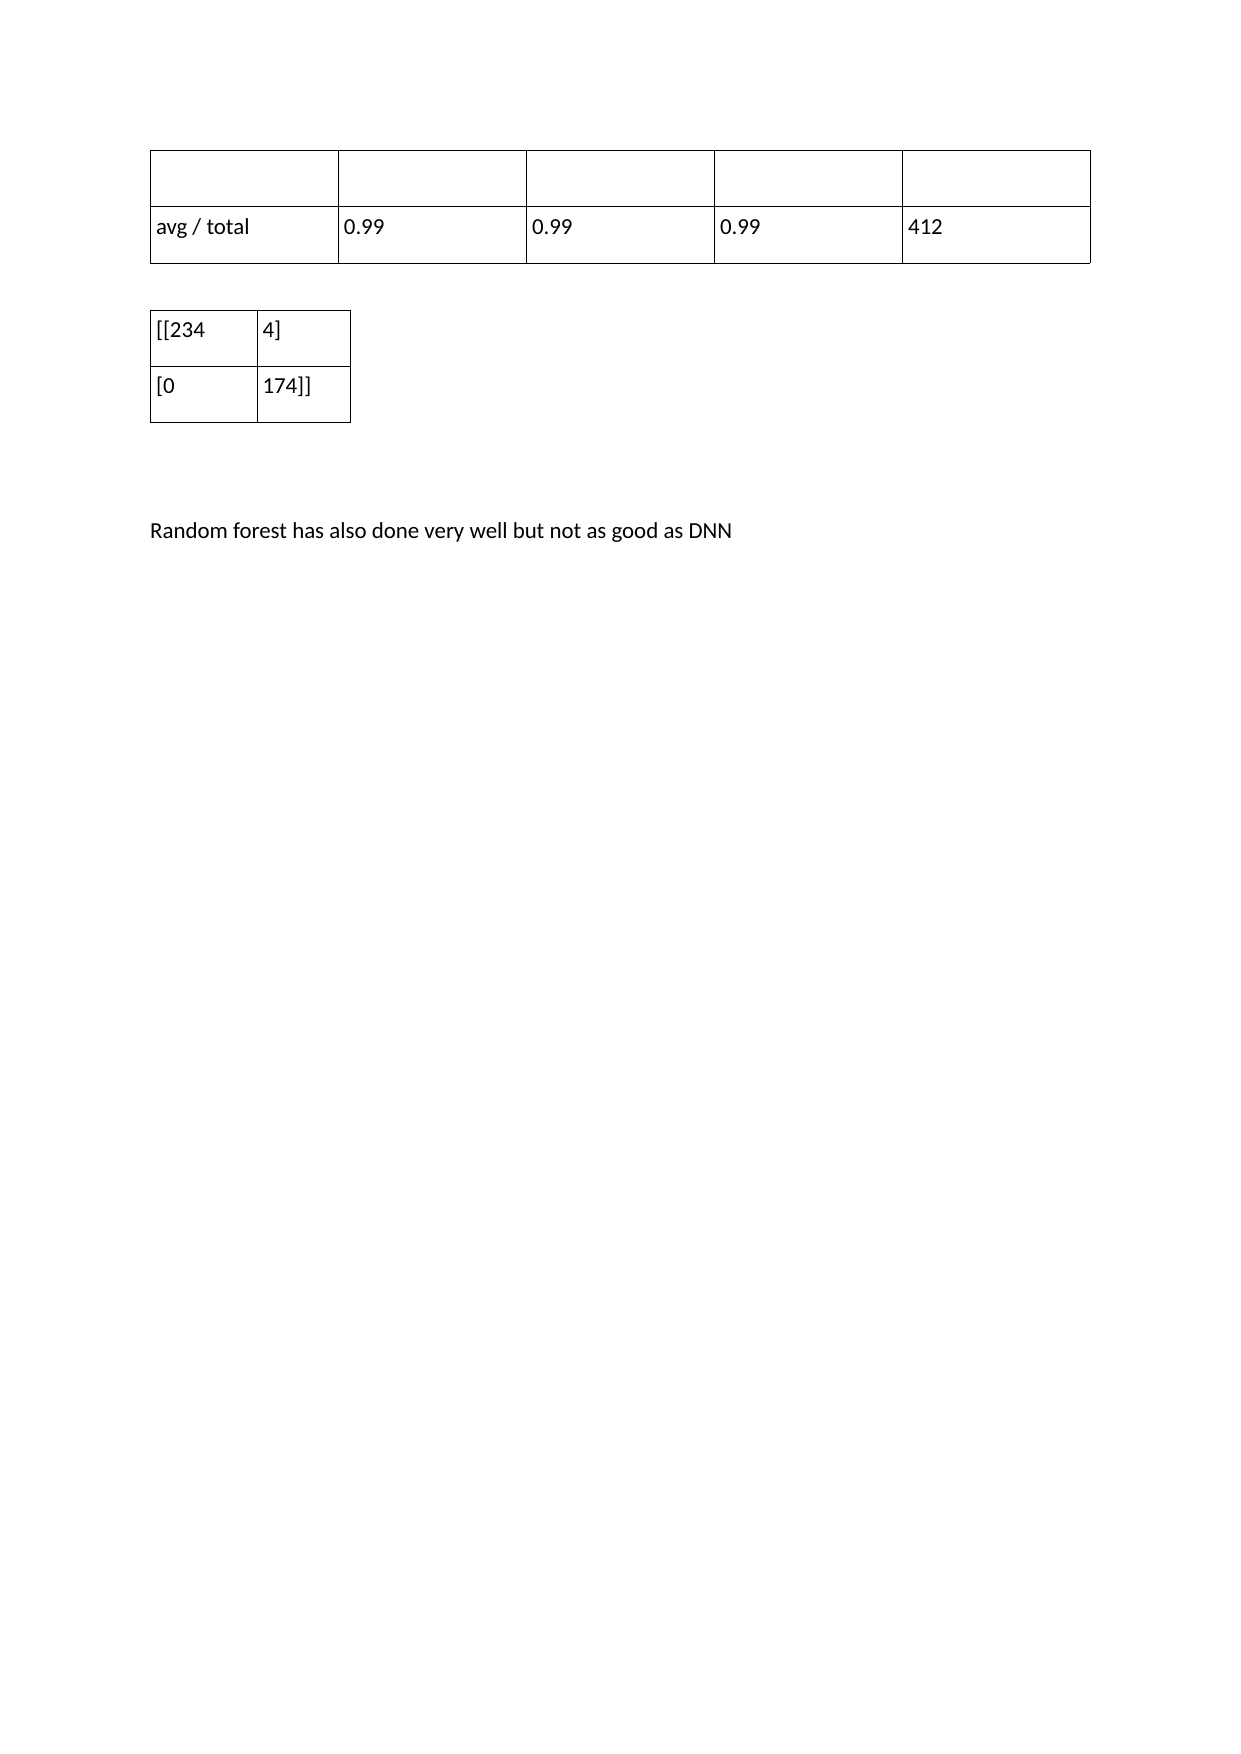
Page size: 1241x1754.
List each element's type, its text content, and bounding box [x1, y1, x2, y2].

table_cell [0 [151, 367, 257, 422]
table_cell 0.99 [527, 207, 714, 262]
table_cell 0.99 [715, 207, 902, 262]
table_cell [339, 151, 526, 206]
table_cell 412 [903, 207, 1090, 262]
text Random forest has also done very well but not as good as DNN [150, 516, 1090, 544]
table_cell 0.99 [339, 207, 526, 262]
table_header 4] [258, 311, 350, 366]
table_cell [715, 151, 902, 206]
table_cell [527, 151, 714, 206]
table_cell 174]] [258, 367, 350, 422]
table_header [[234 [151, 311, 257, 366]
table_cell [903, 151, 1090, 206]
table_cell [151, 151, 338, 206]
table_cell avg / total [151, 207, 338, 262]
